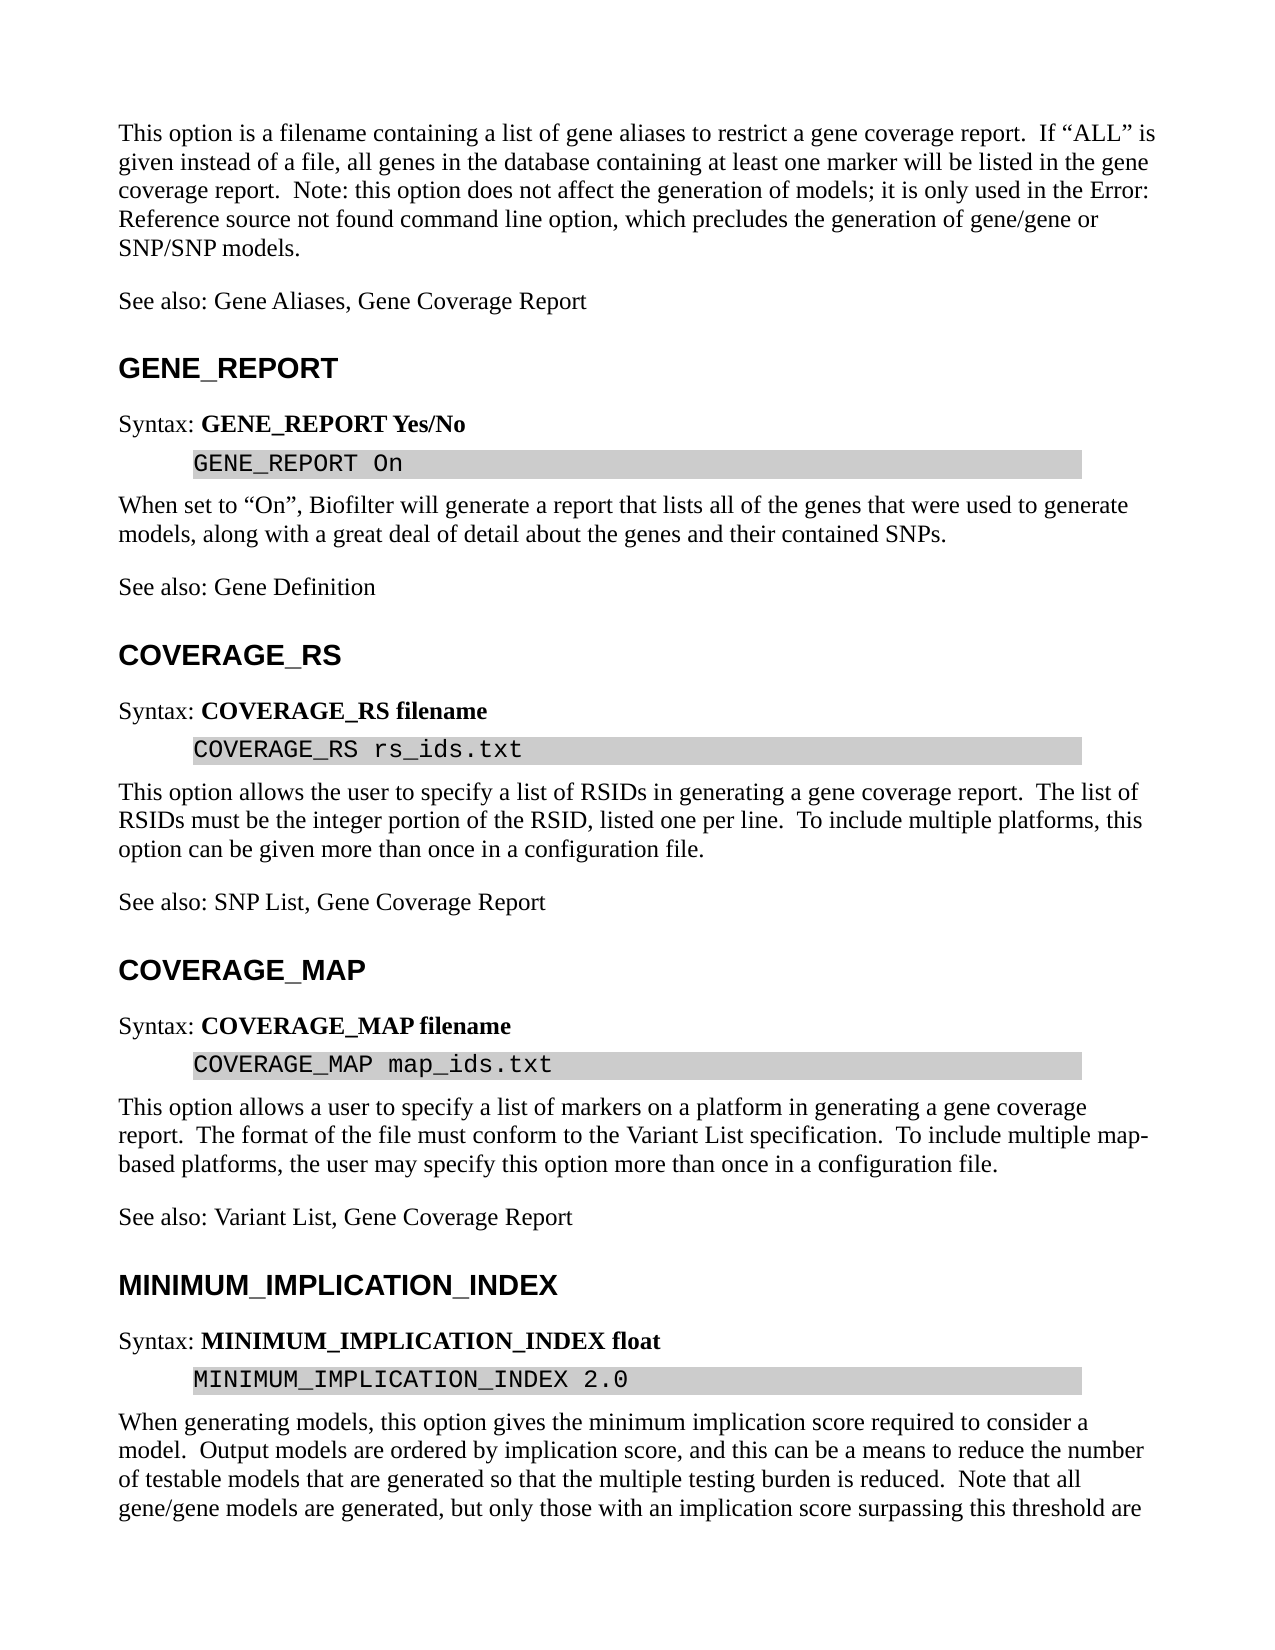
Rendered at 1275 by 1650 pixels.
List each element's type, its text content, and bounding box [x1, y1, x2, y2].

text See also: Variant List, Gene Coverage Report [118, 1202, 1157, 1231]
text This option allows a user to specify a list of markers on a platform in generating a gene coverage report. The format of the file must conform to the Variant List specification. To include multiple map-based platforms, the user may specify this option more than once in a configuration file. [118, 1092, 1157, 1178]
text See also: Gene Aliases, Gene Coverage Report [118, 286, 1157, 314]
text This option allows the user to specify a list of RSIDs in generating a gene coverage report. The list of RSIDs must be the integer portion of the RSID, listed one per line. To include multiple platforms, this option can be given more than once in a configuration file. [118, 777, 1157, 863]
text Syntax: GENE_REPORT Yes/No [118, 409, 1157, 438]
text Syntax: MINIMUM_IMPLICATION_INDEX float [118, 1326, 1157, 1354]
text Syntax: COVERAGE_MAP filename [118, 1011, 1157, 1039]
text Syntax: COVERAGE_RS filename [118, 696, 1157, 724]
subtitle MINIMUM_IMPLICATION_INDEX [118, 1268, 1157, 1301]
text See also: Gene Definition [118, 572, 1157, 601]
text GENE_REPORT On [193, 450, 1082, 479]
subtitle COVERAGE_RS [118, 638, 1157, 671]
text When set to “On”, Biofilter will generate a report that lists all of the genes that were used to generate models, along with a great deal of detail about the genes and their contained SNPs. [118, 491, 1157, 548]
subtitle COVERAGE_MAP [118, 953, 1157, 986]
text When generating models, this option gives the minimum implication score required to consider a model. Output models are ordered by implication score, and this can be a means to reduce the number of testable models that are generated so that the multiple testing burden is reduced. Note that all gene/gene models are generated, but only those with an implication score surpassing this threshold are [118, 1407, 1157, 1522]
subtitle GENE_REPORT [118, 352, 1157, 385]
text MINIMUM_IMPLICATION_INDEX 2.0 [193, 1367, 1082, 1395]
text COVERAGE_RS rs_ids.txt [193, 737, 1082, 765]
text See also: SNP List, Gene Coverage Report [118, 887, 1157, 916]
text COVERAGE_MAP map_ids.txt [193, 1052, 1082, 1080]
text This option is a filename containing a list of gene aliases to restrict a gene coverage report. If “ALL” is given instead of a file, all genes in the database containing at least one marker will be listed in the gene coverage report. Note: this option does not affect the generation of models; it is only used in the Error: Reference source not found command line option, which precludes the generation of gene/gene or SNP/SNP models. [118, 118, 1157, 262]
